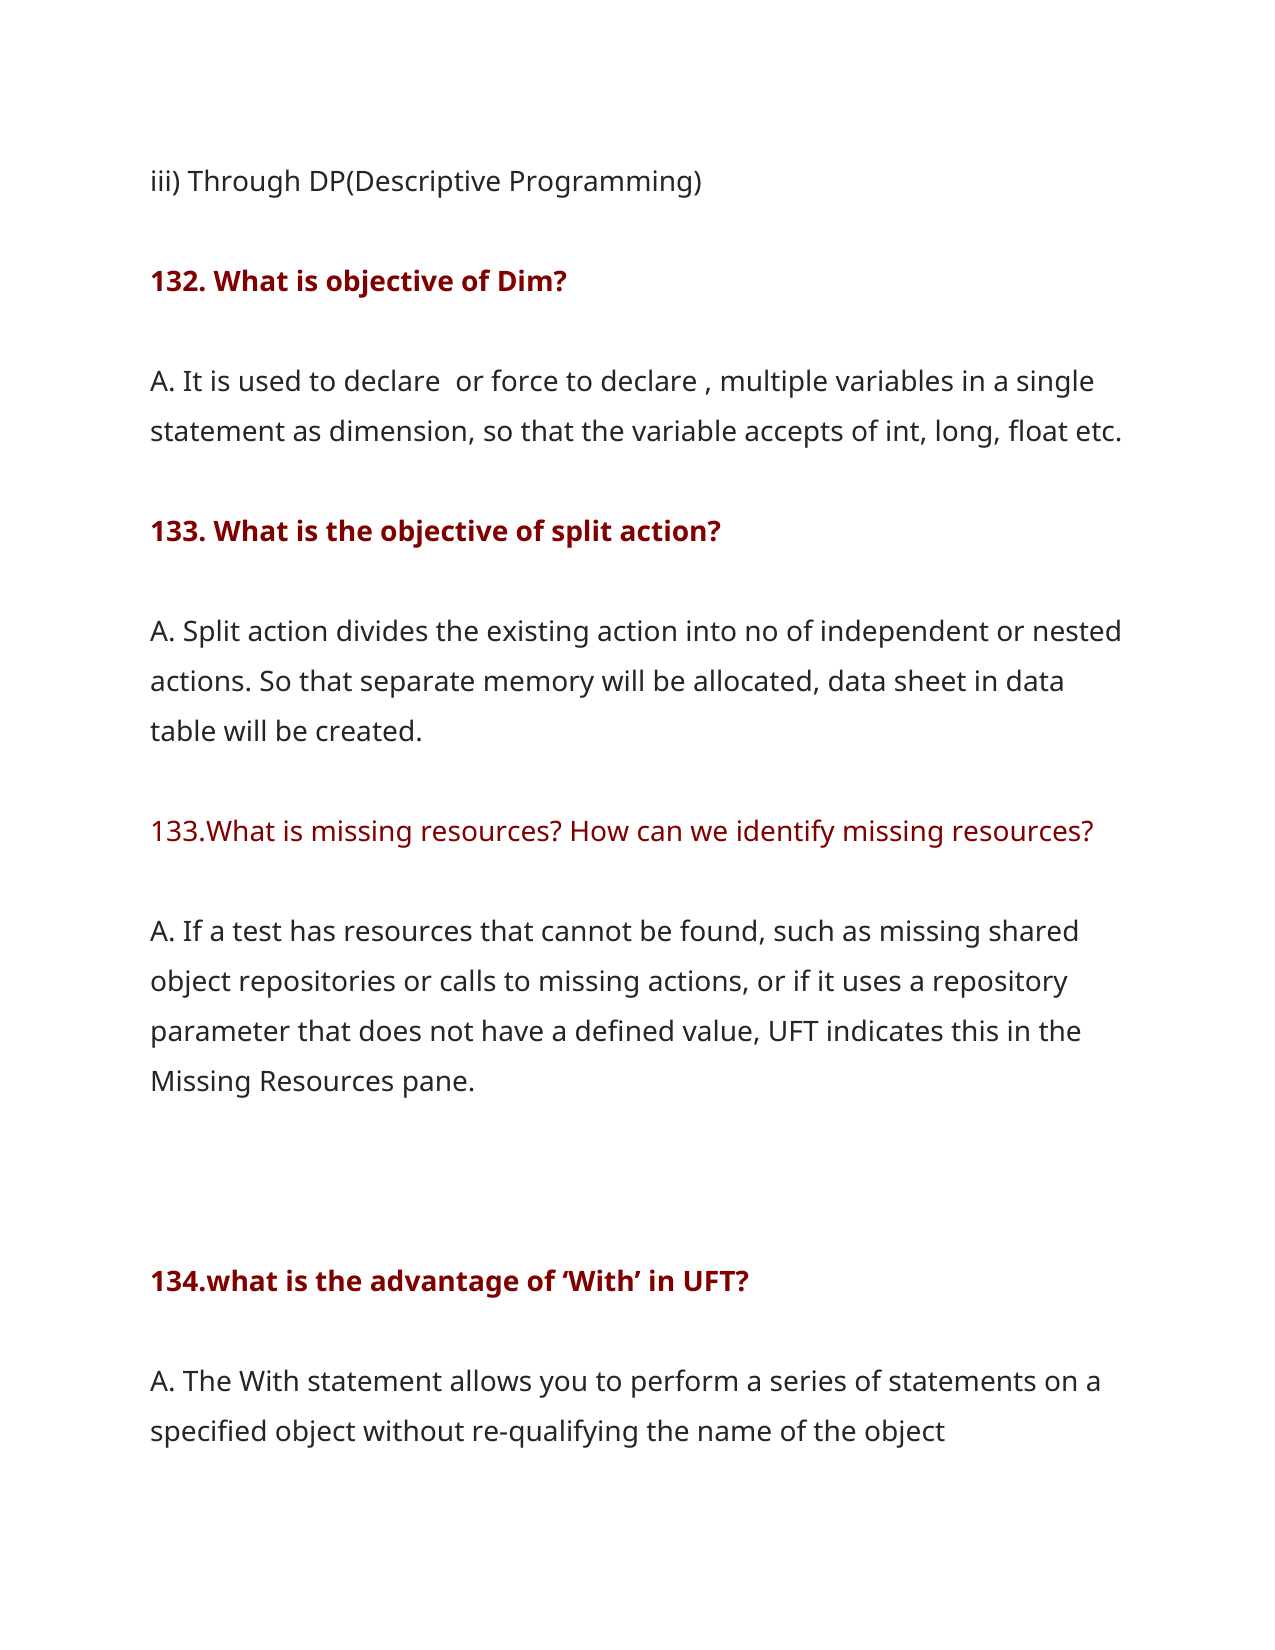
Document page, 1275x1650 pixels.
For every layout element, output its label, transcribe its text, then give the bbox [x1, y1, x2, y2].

text A. Split action divides the existing action into no of independent or nested actions. So that separate memory will be allocated, data sheet in data table will be created. [150, 600, 1125, 750]
text 132. What is objective of Dim? [150, 250, 1125, 300]
text iii) Through DP(Descriptive Programming) [150, 150, 1125, 200]
text A. It is used to declare or force to declare , multiple variables in a single statement as dimension, so that the variable accepts of int, long, float etc. [150, 350, 1125, 450]
text 134.what is the advantage of ‘With’ in UFT? [150, 1250, 1125, 1300]
text A. If a test has resources that cannot be found, such as missing shared object repositories or calls to missing actions, or if it uses a repository parameter that does not have a defined value, UFT indicates this in the Missing Resources pane. [150, 900, 1125, 1100]
text A. The With statement allows you to perform a series of statements on a specified object without re-qualifying the name of the object [150, 1350, 1125, 1450]
text 133. What is the objective of split action? [150, 500, 1125, 550]
text 133.What is missing resources? How can we identify missing resources? [150, 800, 1125, 850]
